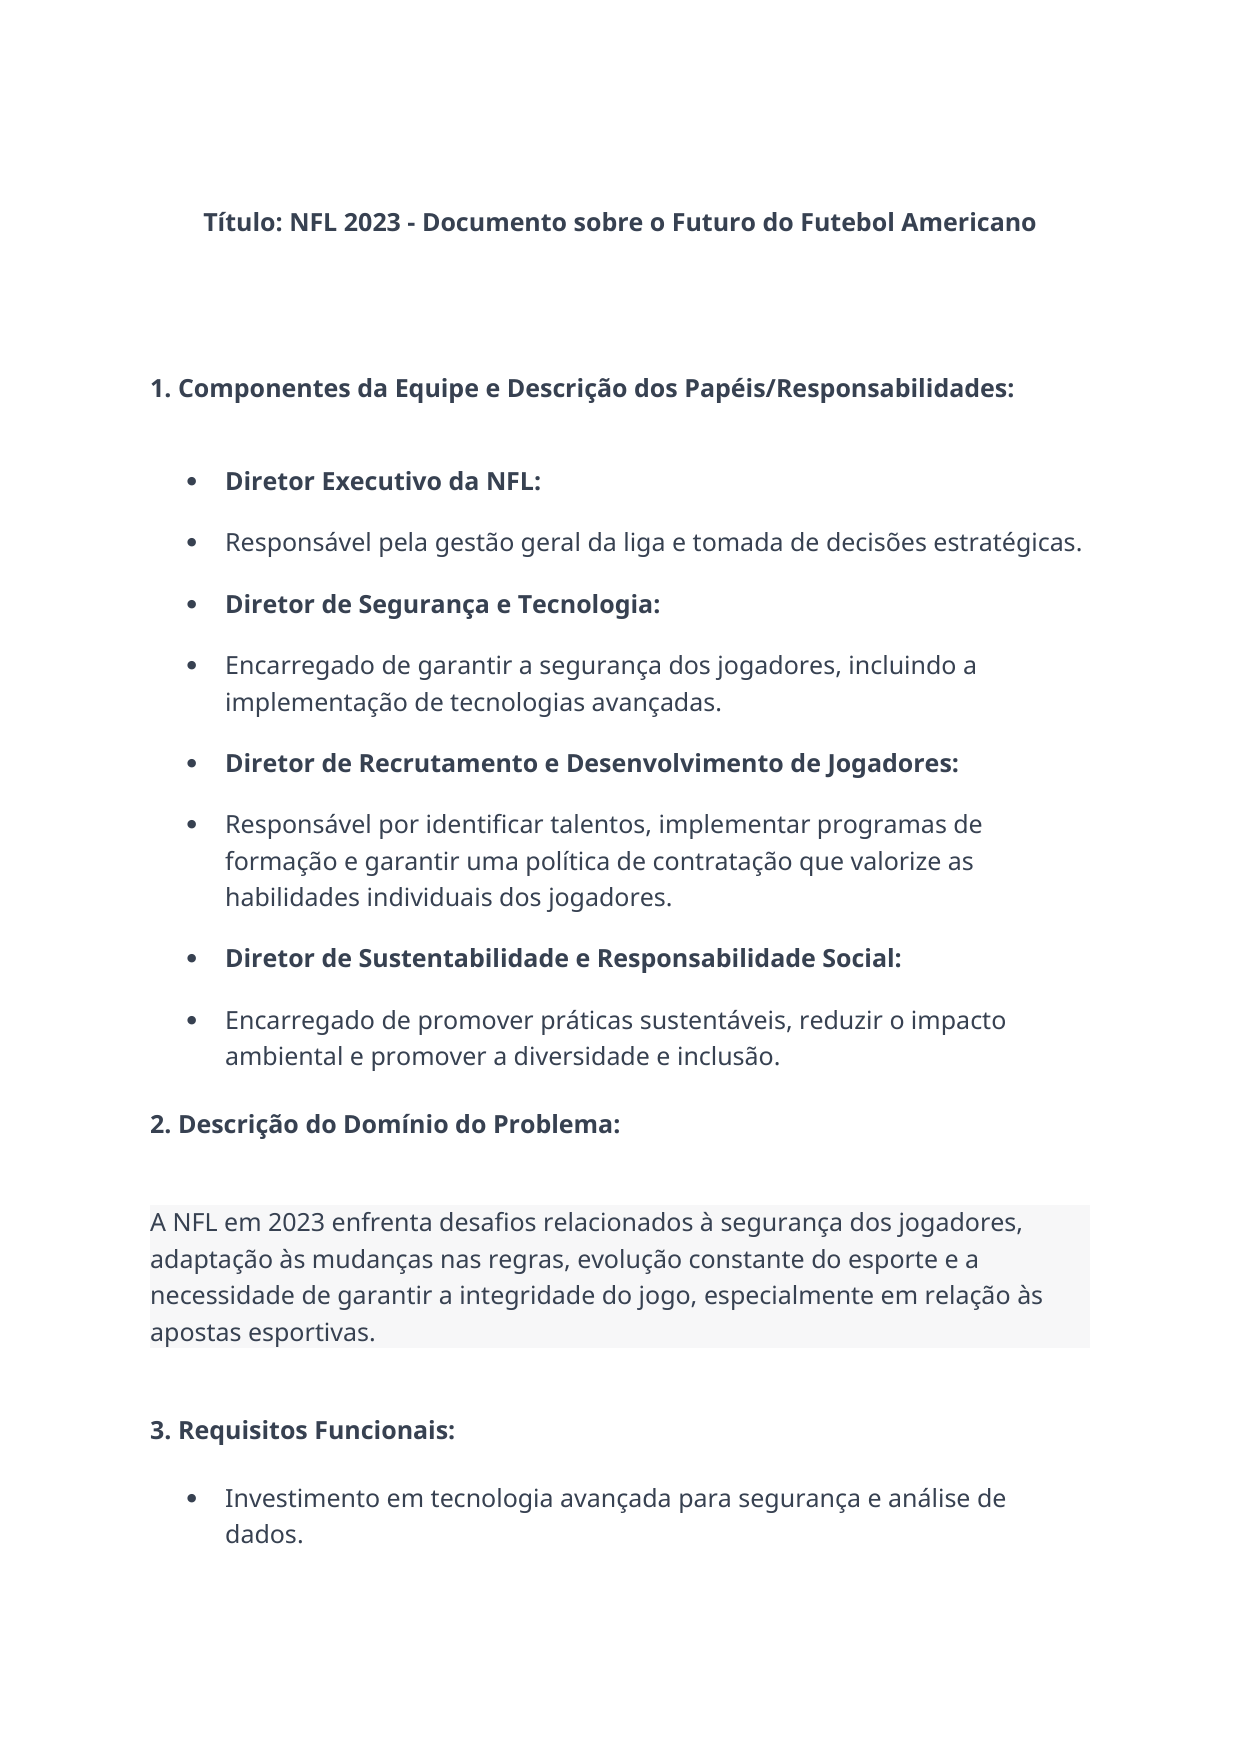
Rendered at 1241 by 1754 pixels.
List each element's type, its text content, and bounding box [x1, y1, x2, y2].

text A NFL em 2023 enfrenta desafios relacionados à segurança dos jogadores, adaptação às mudanças nas regras, evolução constante do esporte e a necessidade de garantir a integridade do jogo, especialmente em relação às apostas esportivas. [150, 1205, 1090, 1348]
list Diretor de Recrutamento e Desenvolvimento de Jogadores: [187, 746, 1090, 779]
list Diretor Executivo da NFL: [187, 464, 1090, 498]
list Responsável por identificar talentos, implementar programas de formação e garantir uma política de contratação que valorize as habilidades individuais dos jogadores. [187, 807, 1090, 914]
list Investimento em tecnologia avançada para segurança e análise de dados. [187, 1481, 1090, 1551]
list Diretor de Segurança e Tecnologia: [187, 586, 1090, 621]
list Encarregado de garantir a segurança dos jogadores, incluindo a implementação de tecnologias avançadas. [187, 648, 1090, 718]
list Diretor de Sustentabilidade e Responsabilidade Social: [187, 941, 1090, 975]
text Título: NFL 2023 - Documento sobre o Futuro do Futebol Americano [150, 205, 1090, 239]
text 1. Componentes da Equipe e Descrição dos Papéis/Responsabilidades: [150, 371, 1090, 405]
list Responsável pela gestão geral da liga e tomada de decisões estratégicas. [187, 525, 1090, 559]
text 2. Descrição do Domínio do Problema: [150, 1106, 1090, 1140]
text 3. Requisitos Funcionais: [150, 1413, 1090, 1447]
list Encarregado de promover práticas sustentáveis, reduzir o impacto ambiental e promover a diversidade e inclusão. [187, 1002, 1090, 1073]
